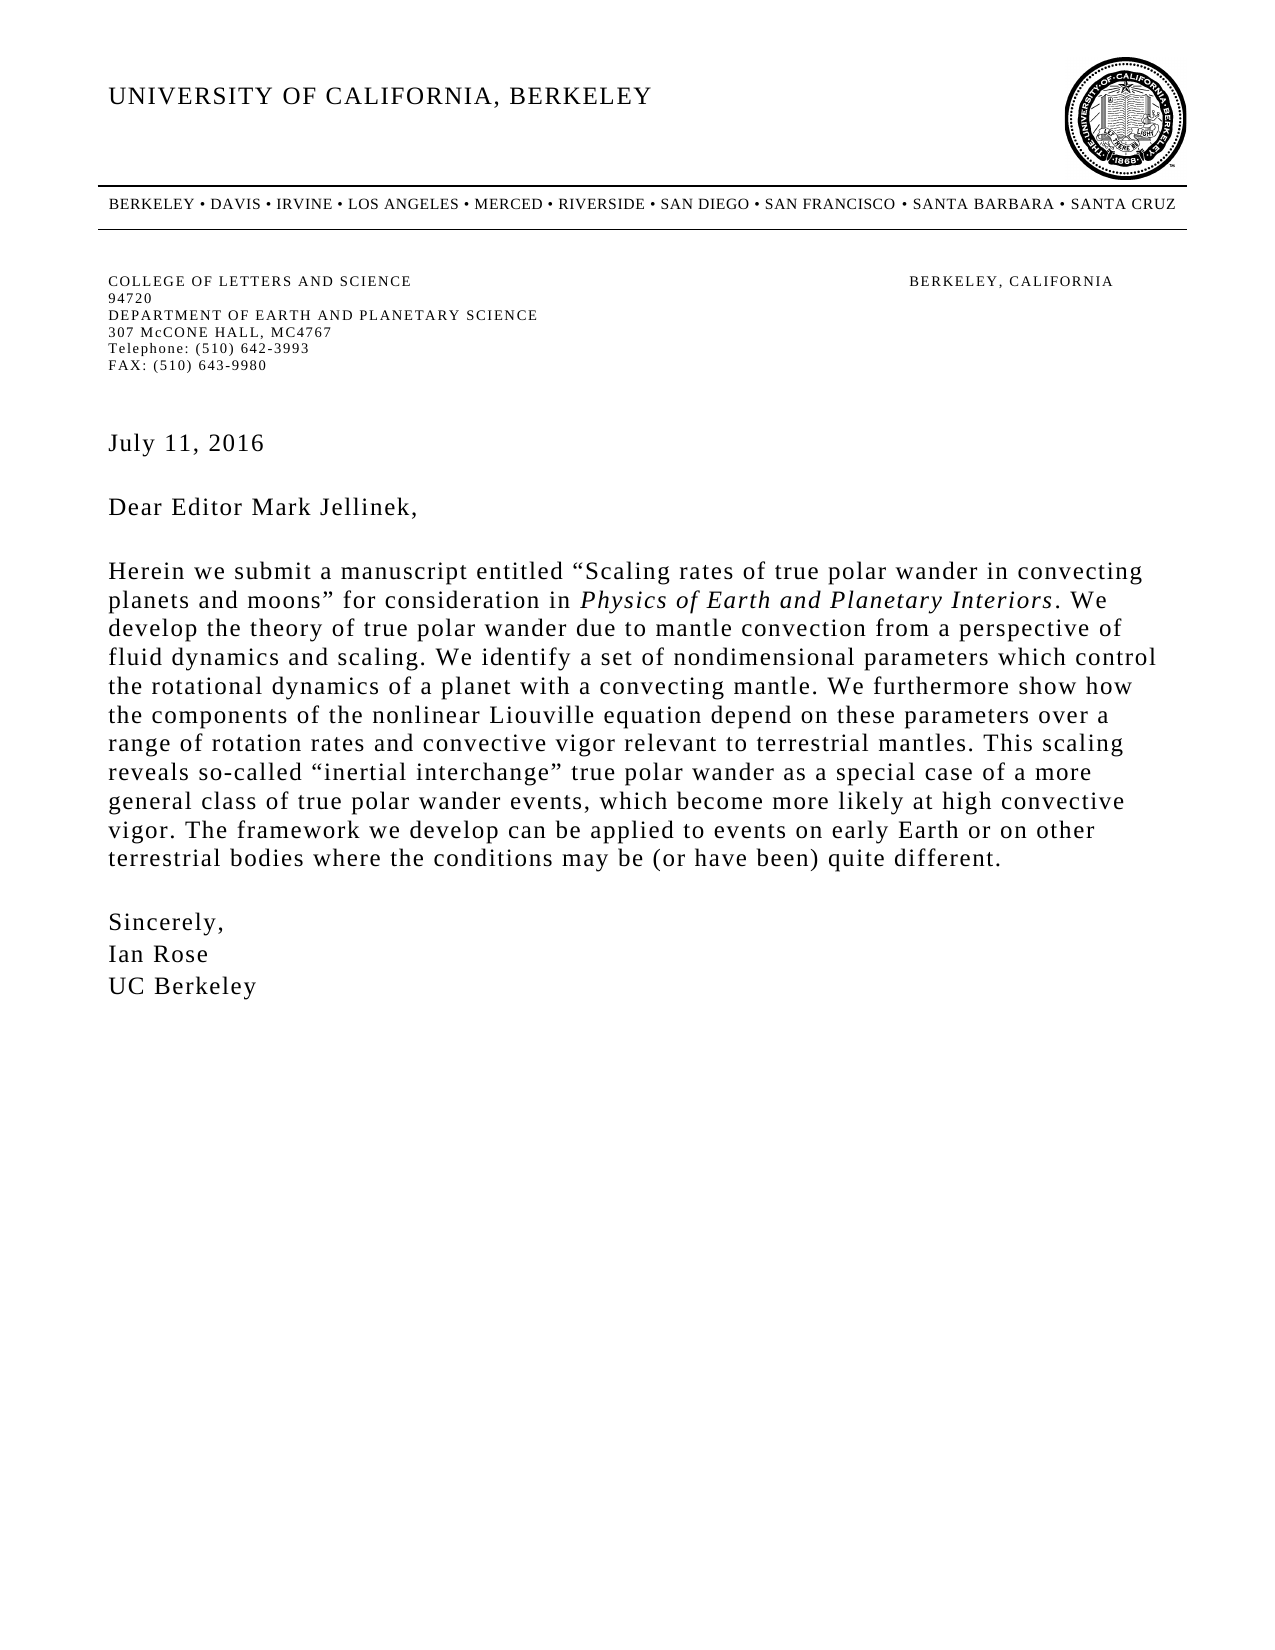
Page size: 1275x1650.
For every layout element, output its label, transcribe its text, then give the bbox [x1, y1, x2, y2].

table_header [97, 1067, 914, 1083]
text Dear Editor Mark Jellinek, [108, 492, 1162, 521]
text UNIVERSITY OF CALIFORNIA, BERKELEY [108, 81, 1064, 110]
text Telephone: (510) 642-3993 [108, 340, 1162, 357]
text Ian Rose [108, 939, 1162, 968]
table_header [914, 1067, 1186, 1083]
text UC Berkeley [108, 971, 1162, 1000]
text FAX: (510) 643-9980 [108, 357, 1162, 374]
text 307 McCONE HALL, MC4767 [108, 323, 1162, 340]
text DEPARTMENT OF EARTH AND PLANETARY SCIENCE [108, 307, 1162, 323]
text Herein we submit a manuscript entitled “Scaling rates of true polar wander in convecting planets and moons” for consideration in Physics of Earth and Planetary Interiors. We develop the theory of true polar wander due to mantle convection from a perspective of fluid dynamics and scaling. We identify a set of nondimensional parameters which control the rotational dynamics of a planet with a convecting mantle. We furthermore show how the components of the nonlinear Liouville equation depend on these parameters over a range of rotation rates and convective vigor relevant to terrestrial mantles. This scaling reveals so-called “inertial interchange” true polar wander as a special case of a more general class of true polar wander events, which become more likely at high convective vigor. The framework we develop can be applied to events on early Earth or on other terrestrial bodies where the conditions may be (or have been) quite different. [108, 556, 1162, 872]
text COLLEGE OF LETTERS AND SCIENCE BERKELEY, CALIFORNIA 94720 [108, 273, 1162, 307]
text July 11, 2016 [108, 428, 1162, 457]
text BERKELEY • DAVIS • IRVINE • LOS ANGELES • MERCED • RIVERSIDE • SAN DIEGO • SAN FRANCISCO • SANTA BARBARA • SANTA CRUZ [98, 195, 1187, 213]
text Sincerely, [108, 907, 1162, 936]
